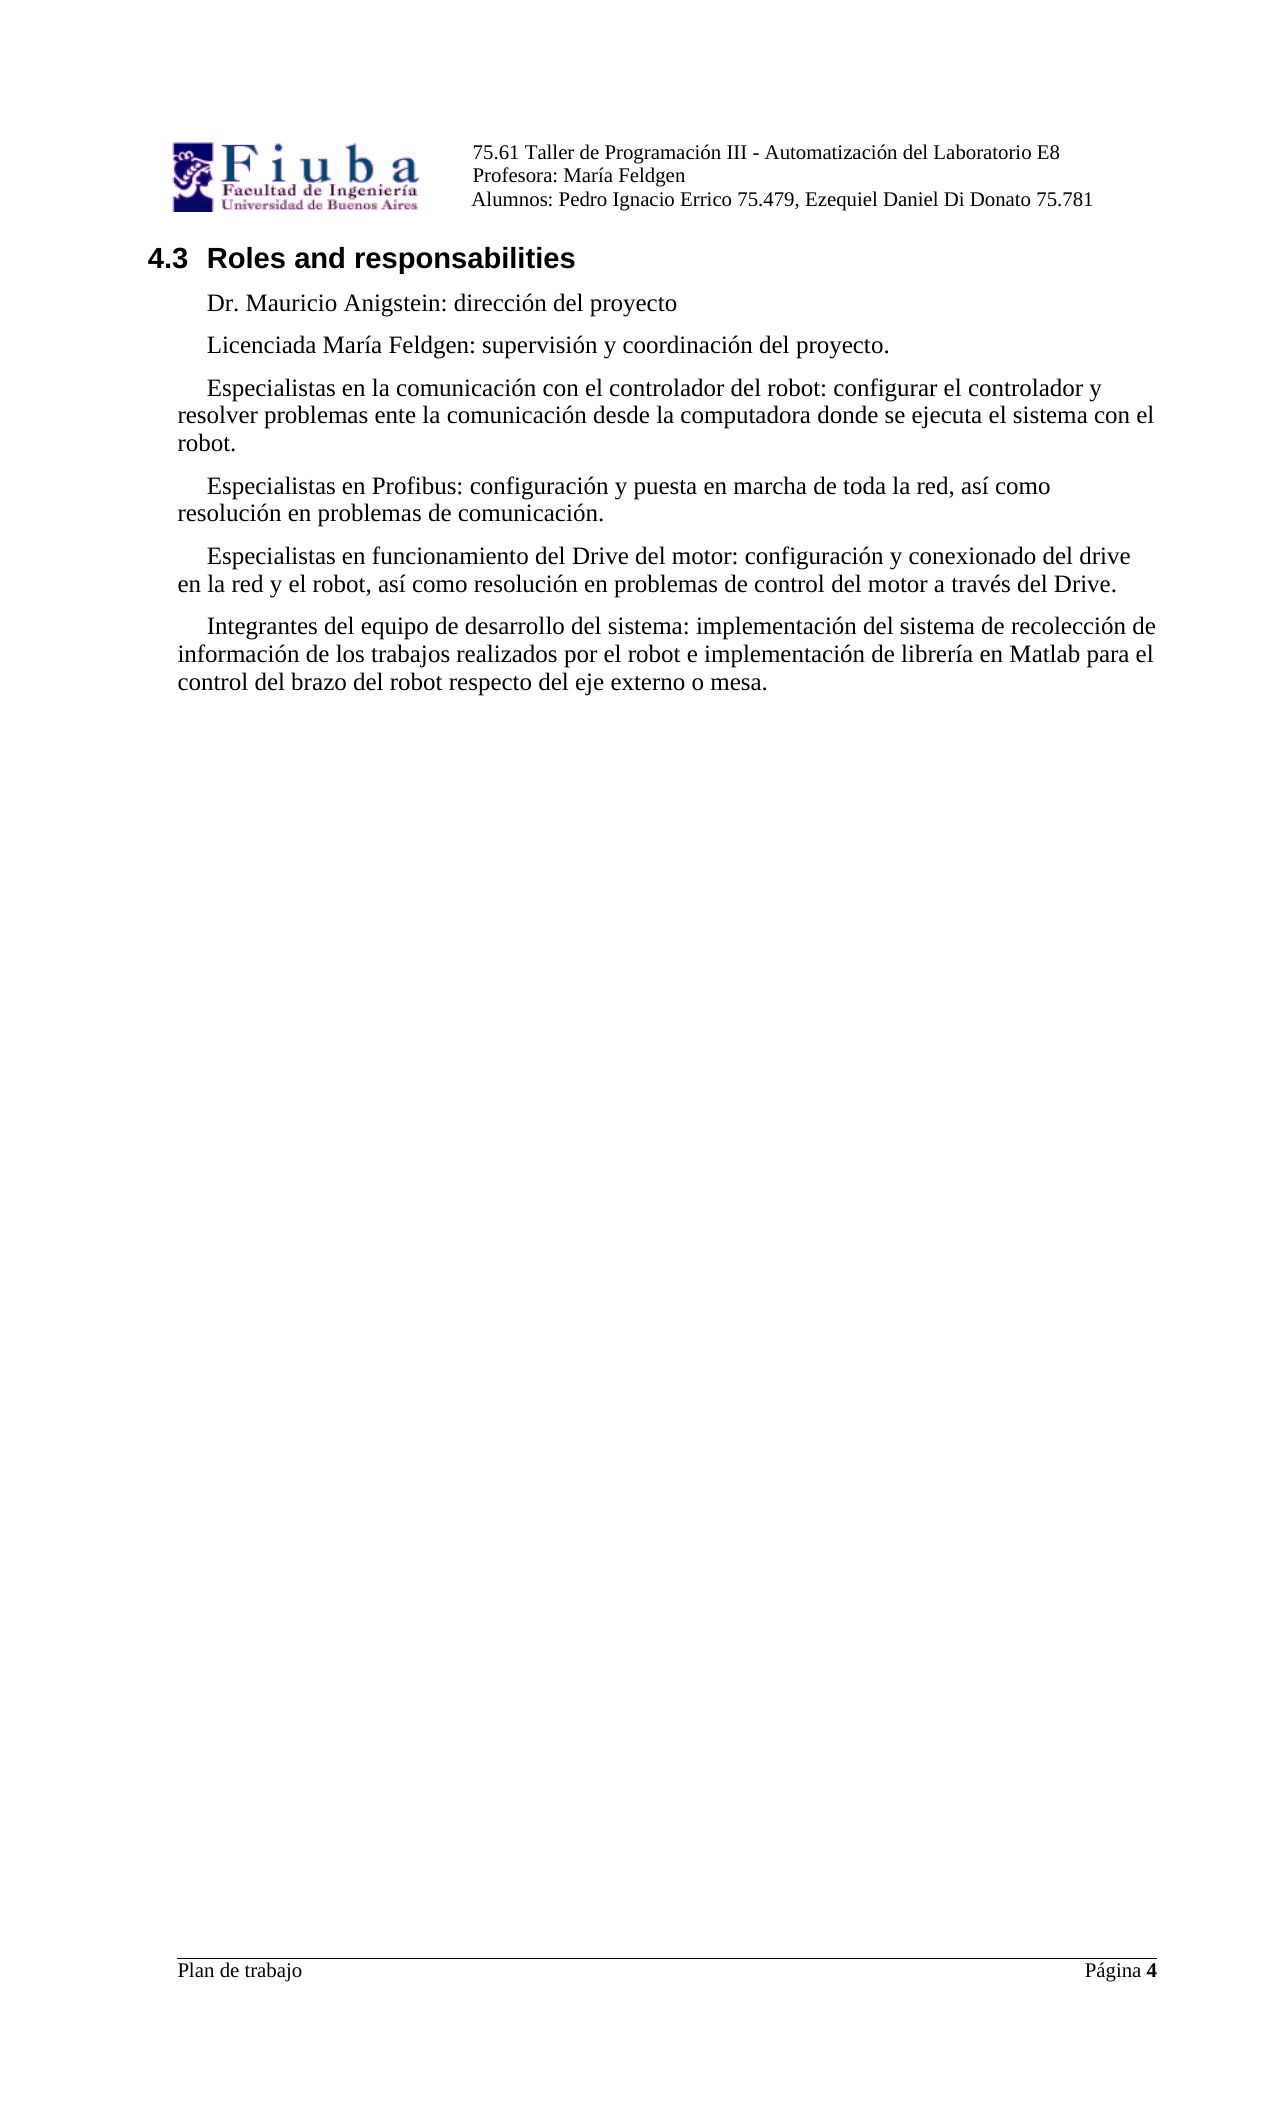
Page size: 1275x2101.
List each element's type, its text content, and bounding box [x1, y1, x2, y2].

picture [169, 140, 427, 212]
text Especialistas en la comunicación con el controlador del robot: configurar el controlador y resolver problemas ente la comunicación desde la computadora donde se ejecuta el sistema con el robot. [177, 374, 1157, 457]
text Licenciada María Feldgen: supervisión y coordinación del proyecto. [177, 331, 1157, 359]
text Dr. Mauricio Anigstein: dirección del proyecto [177, 289, 1157, 317]
text Especialistas en funcionamiento del Drive del motor: configuración y conexionado del drive en la red y el robot, así como resolución en problemas de control del motor a través del Drive. [177, 542, 1157, 597]
subtitle 4.3 Roles and responsabilities [148, 242, 1157, 274]
text Integrantes del equipo de desarrollo del sistema: implementación del sistema de recolección de información de los trabajos realizados por el robot e implementación de librería en Matlab para el control del brazo del robot respecto del eje externo o mesa. [177, 612, 1157, 695]
text Especialistas en Profibus: configuración y puesta en marcha de toda la red, así como resolución en problemas de comunicación. [177, 472, 1157, 527]
